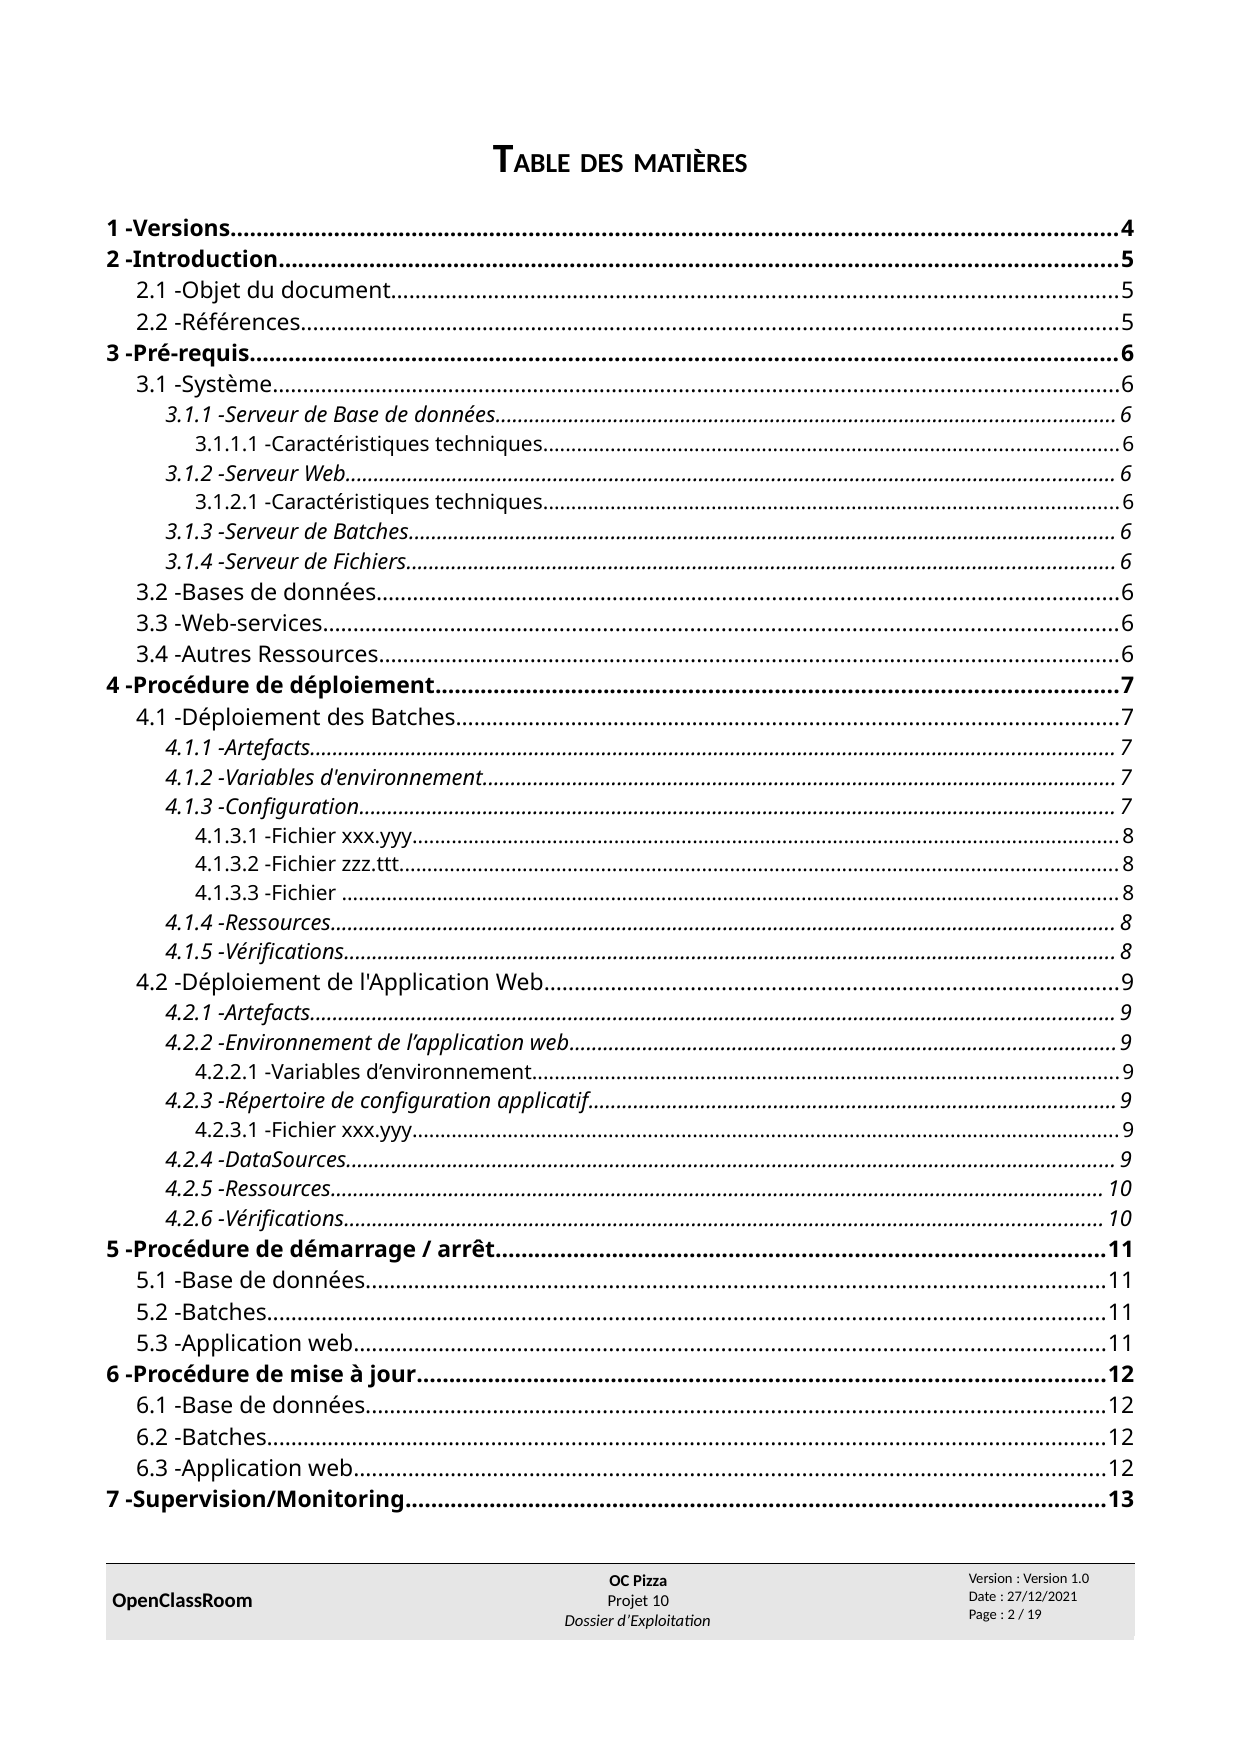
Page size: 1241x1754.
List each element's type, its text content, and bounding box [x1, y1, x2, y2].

text 6.2 -Batches 12 [136, 1420, 1134, 1452]
text 4.1.3.2 -Fichier zzz.ttt 8 [195, 849, 1134, 878]
text 3.1.1.1 -Caractéristiques techniques 6 [195, 429, 1134, 458]
text 3.1.4 -Serveur de Fichiers 6 [165, 546, 1134, 576]
text 4.1.3.1 -Fichier xxx.yyy 8 [195, 821, 1134, 849]
text 3.1.1 -Serveur de Base de données 6 [165, 399, 1134, 429]
text 4.1.5 -Vérifications 8 [165, 936, 1134, 966]
text 6 -Procédure de mise à jour 12 [106, 1358, 1134, 1389]
text 5.3 -Application web 11 [136, 1327, 1134, 1358]
text 2.1 -Objet du document 5 [136, 274, 1134, 306]
text 4.2.5 -Ressources 10 [165, 1173, 1134, 1203]
text 3.2 -Bases de données 6 [136, 576, 1134, 607]
text 4.1.2 -Variables d'environnement 7 [165, 762, 1134, 791]
text 1 -Versions 4 [106, 212, 1134, 243]
text 4.2.4 -DataSources 9 [165, 1143, 1134, 1173]
text 4.1.4 -Ressources 8 [165, 906, 1134, 936]
text 5.2 -Batches 11 [136, 1295, 1134, 1327]
text 3.3 -Web-services 6 [136, 607, 1134, 638]
text 4.2.2.1 -Variables d’environnement 9 [195, 1057, 1134, 1085]
text 7 -Supervision/Monitoring 13 [106, 1483, 1134, 1514]
text 3.1.3 -Serveur de Batches 6 [165, 516, 1134, 546]
text 5 -Procédure de démarrage / arrêt 11 [106, 1233, 1134, 1264]
subtitle Table des matières [106, 132, 1134, 182]
text 4.1 -Déploiement des Batches 7 [136, 701, 1134, 732]
text 4.2.2 -Environnement de l’application web 9 [165, 1027, 1134, 1057]
text 3.1 -Système 6 [136, 368, 1134, 399]
text 5.1 -Base de données 11 [136, 1264, 1134, 1295]
text 3.1.2.1 -Caractéristiques techniques 6 [195, 487, 1134, 516]
text 3.1.2 -Serveur Web 6 [165, 458, 1134, 487]
text 4.1.3 -Configuration 7 [165, 791, 1134, 821]
text 4.1.3.3 -Fichier ... 8 [195, 878, 1134, 906]
text 6.3 -Application web 12 [136, 1452, 1134, 1483]
text 6.1 -Base de données 12 [136, 1389, 1134, 1420]
text 4.1.1 -Artefacts 7 [165, 732, 1134, 762]
text 4.2.6 -Vérifications 10 [165, 1203, 1134, 1233]
text 3.4 -Autres Ressources 6 [136, 638, 1134, 669]
text 4.2 -Déploiement de l'Application Web 9 [136, 966, 1134, 997]
text 4 -Procédure de déploiement 7 [106, 669, 1134, 701]
text 4.2.3.1 -Fichier xxx.yyy 9 [195, 1115, 1134, 1143]
text 3 -Pré-requis 6 [106, 337, 1134, 368]
text 2 -Introduction 5 [106, 243, 1134, 274]
text 4.2.3 -Répertoire de configuration applicatif 9 [165, 1085, 1134, 1115]
text 4.2.1 -Artefacts 9 [165, 997, 1134, 1027]
text 2.2 -Références 5 [136, 306, 1134, 337]
